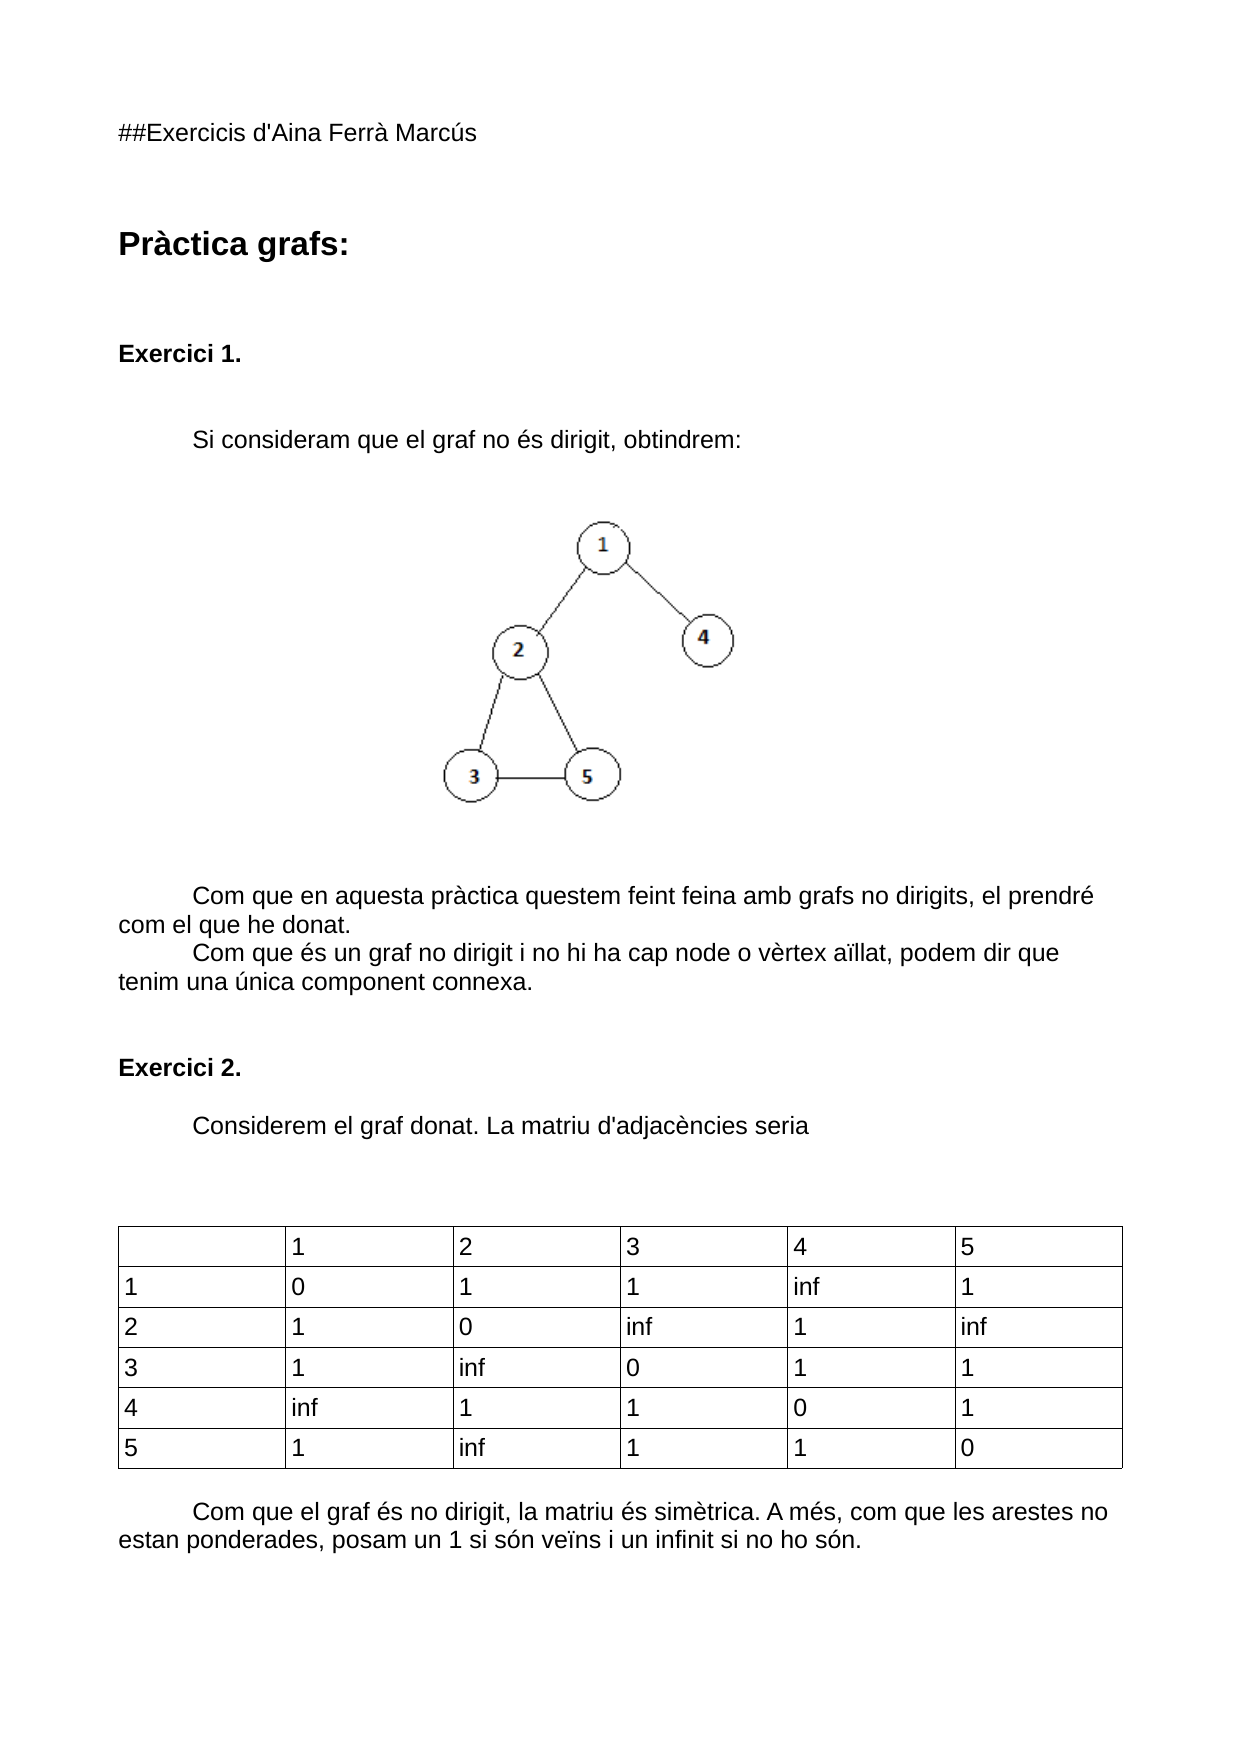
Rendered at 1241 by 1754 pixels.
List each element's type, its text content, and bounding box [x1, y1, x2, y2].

table_cell inf [621, 1308, 787, 1347]
text Considerem el graf donat. La matriu d'adjacències seria [118, 1111, 1122, 1140]
text Com que el graf és no dirigit, la matriu és simètrica. A més, com que les arestes no estan ponderades, posam un 1 si són veïns i un infinit si no ho són. [118, 1497, 1122, 1554]
table_cell 1 [956, 1388, 1122, 1427]
table_header 2 [454, 1227, 620, 1266]
table_cell 1 [286, 1348, 453, 1387]
text Com que en aquesta pràctica questem feint feina amb grafs no dirigits, el prendré com el que he donat. [118, 881, 1122, 938]
text Com que és un graf no dirigit i no hi ha cap node o vèrtex aïllat, podem dir que tenim una única component connexa. [118, 938, 1122, 996]
table_cell inf [956, 1308, 1122, 1347]
table_cell 4 [119, 1388, 285, 1427]
text Si consideram que el graf no és dirigit, obtindrem: [118, 425, 1122, 454]
table_cell 1 [286, 1308, 453, 1347]
table_cell 1 [788, 1348, 955, 1387]
table_cell inf [454, 1429, 620, 1468]
table_cell 0 [788, 1388, 955, 1427]
picture [353, 481, 811, 853]
table_cell 1 [454, 1388, 620, 1427]
table_header 3 [621, 1227, 787, 1266]
text Pràctica grafs: [118, 224, 1122, 262]
text Exercici 2. [118, 1053, 1122, 1082]
table_cell 5 [119, 1429, 285, 1468]
table_header [119, 1227, 285, 1266]
table_cell 1 [956, 1348, 1122, 1387]
table_cell 1 [956, 1267, 1122, 1307]
table_cell 1 [621, 1388, 787, 1427]
table_cell 1 [621, 1267, 787, 1307]
table_cell 1 [788, 1308, 955, 1347]
table_cell inf [454, 1348, 620, 1387]
table_cell inf [788, 1267, 955, 1307]
table_header 1 [286, 1227, 453, 1266]
table_cell inf [286, 1388, 453, 1427]
table_cell 1 [119, 1267, 285, 1307]
text ##Exercicis d'Aina Ferrà Marcús [118, 118, 1122, 147]
table_cell 3 [119, 1348, 285, 1387]
table_cell 1 [621, 1429, 787, 1468]
table_header 4 [788, 1227, 955, 1266]
table_cell 0 [454, 1308, 620, 1347]
table_cell 1 [286, 1429, 453, 1468]
table_cell 0 [956, 1429, 1122, 1468]
table_cell 1 [788, 1429, 955, 1468]
table_cell 0 [621, 1348, 787, 1387]
text Exercici 1. [118, 339, 1122, 368]
table_cell 1 [454, 1267, 620, 1307]
table_header 5 [956, 1227, 1122, 1266]
table_cell 2 [119, 1308, 285, 1347]
table_cell 0 [286, 1267, 453, 1307]
